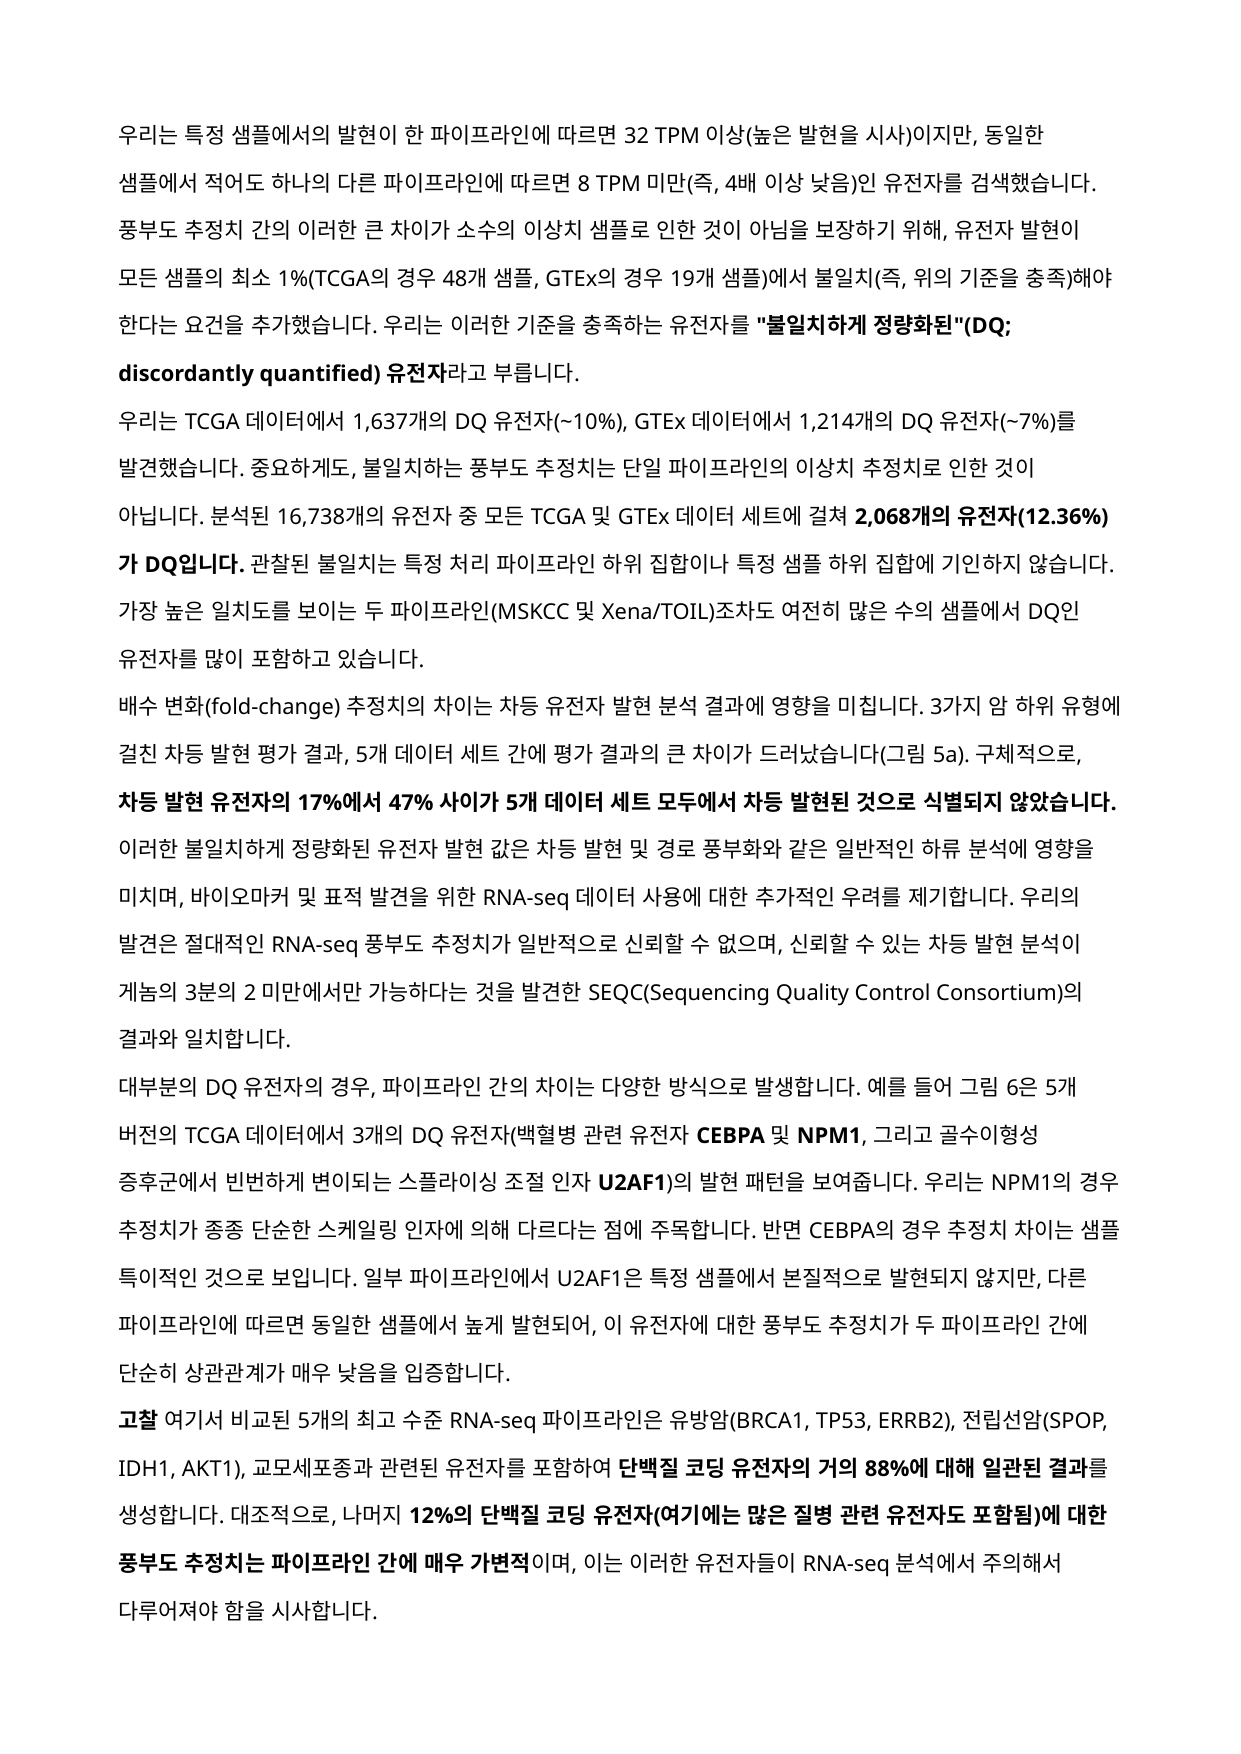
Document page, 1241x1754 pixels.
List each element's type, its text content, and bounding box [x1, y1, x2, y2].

text 배수 변화(fold-change) 추정치의 차이는 차등 유전자 발현 분석 결과에 영향을 미칩니다. 3가지 암 하위 유형에 걸친 차등 발현 평가 결과, 5개 데이터 세트 간에 평가 결과의 큰 차이가 드러났습니다(그림 5a). 구체적으로, 차등 발현 유전자의 17%에서 47% 사이가 5개 데이터 세트 모두에서 차등 발현된 것으로 식별되지 않았습니다. 이러한 불일치하게 정량화된 유전자 발현 값은 차등 발현 및 경로 풍부화와 같은 일반적인 하류 분석에 영향을 미치며, 바이오마커 및 표적 발견을 위한 RNA-seq 데이터 사용에 대한 추가적인 우려를 제기합니다. 우리의 발견은 절대적인 RNA-seq 풍부도 추정치가 일반적으로 신뢰할 수 없으며, 신뢰할 수 있는 차등 발현 분석이 게놈의 3분의 2 미만에서만 가능하다는 것을 발견한 SEQC(Sequencing Quality Control Consortium)의 결과와 일치합니다. [118, 689, 1122, 1054]
text 대부분의 DQ 유전자의 경우, 파이프라인 간의 차이는 다양한 방식으로 발생합니다. 예를 들어 그림 6은 5개 버전의 TCGA 데이터에서 3개의 DQ 유전자(백혈병 관련 유전자 CEBPA 및 NPM1, 그리고 골수이형성 증후군에서 빈번하게 변이되는 스플라이싱 조절 인자 U2AF1)의 발현 패턴을 보여줍니다. 우리는 NPM1의 경우 추정치가 종종 단순한 스케일링 인자에 의해 다르다는 점에 주목합니다. 반면 CEBPA의 경우 추정치 차이는 샘플 특이적인 것으로 보입니다. 일부 파이프라인에서 U2AF1은 특정 샘플에서 본질적으로 발현되지 않지만, 다른 파이프라인에 따르면 동일한 샘플에서 높게 발현되어, 이 유전자에 대한 풍부도 추정치가 두 파이프라인 간에 단순히 상관관계가 매우 낮음을 입증합니다. [118, 1070, 1122, 1387]
text 우리는 특정 샘플에서의 발현이 한 파이프라인에 따르면 32 TPM 이상(높은 발현을 시사)이지만, 동일한 샘플에서 적어도 하나의 다른 파이프라인에 따르면 8 TPM 미만(즉, 4배 이상 낮음)인 유전자를 검색했습니다. 풍부도 추정치 간의 이러한 큰 차이가 소수의 이상치 샘플로 인한 것이 아님을 보장하기 위해, 유전자 발현이 모든 샘플의 최소 1%(TCGA의 경우 48개 샘플, GTEx의 경우 19개 샘플)에서 불일치(즉, 위의 기준을 충족)해야 한다는 요건을 추가했습니다. 우리는 이러한 기준을 충족하는 유전자를 "불일치하게 정량화된"(DQ; discordantly quantified) 유전자라고 부릅니다. [118, 118, 1122, 388]
text 우리는 TCGA 데이터에서 1,637개의 DQ 유전자(~10%), GTEx 데이터에서 1,214개의 DQ 유전자(~7%)를 발견했습니다. 중요하게도, 불일치하는 풍부도 추정치는 단일 파이프라인의 이상치 추정치로 인한 것이 아닙니다. 분석된 16,738개의 유전자 중 모든 TCGA 및 GTEx 데이터 세트에 걸쳐 2,068개의 유전자(12.36%)가 DQ입니다. 관찰된 불일치는 특정 처리 파이프라인 하위 집합이나 특정 샘플 하위 집합에 기인하지 않습니다. 가장 높은 일치도를 보이는 두 파이프라인(MSKCC 및 Xena/TOIL)조차도 여전히 많은 수의 샘플에서 DQ인 유전자를 많이 포함하고 있습니다. [118, 404, 1122, 673]
text 고찰 여기서 비교된 5개의 최고 수준 RNA-seq 파이프라인은 유방암(BRCA1, TP53, ERRB2), 전립선암(SPOP, IDH1, AKT1), 교모세포종과 관련된 유전자를 포함하여 단백질 코딩 유전자의 거의 88%에 대해 일관된 결과를 생성합니다. 대조적으로, 나머지 12%의 단백질 코딩 유전자(여기에는 많은 질병 관련 유전자도 포함됨)에 대한 풍부도 추정치는 파이프라인 간에 매우 가변적이며, 이는 이러한 유전자들이 RNA-seq 분석에서 주의해서 다루어져야 함을 시사합니다. [118, 1403, 1122, 1626]
